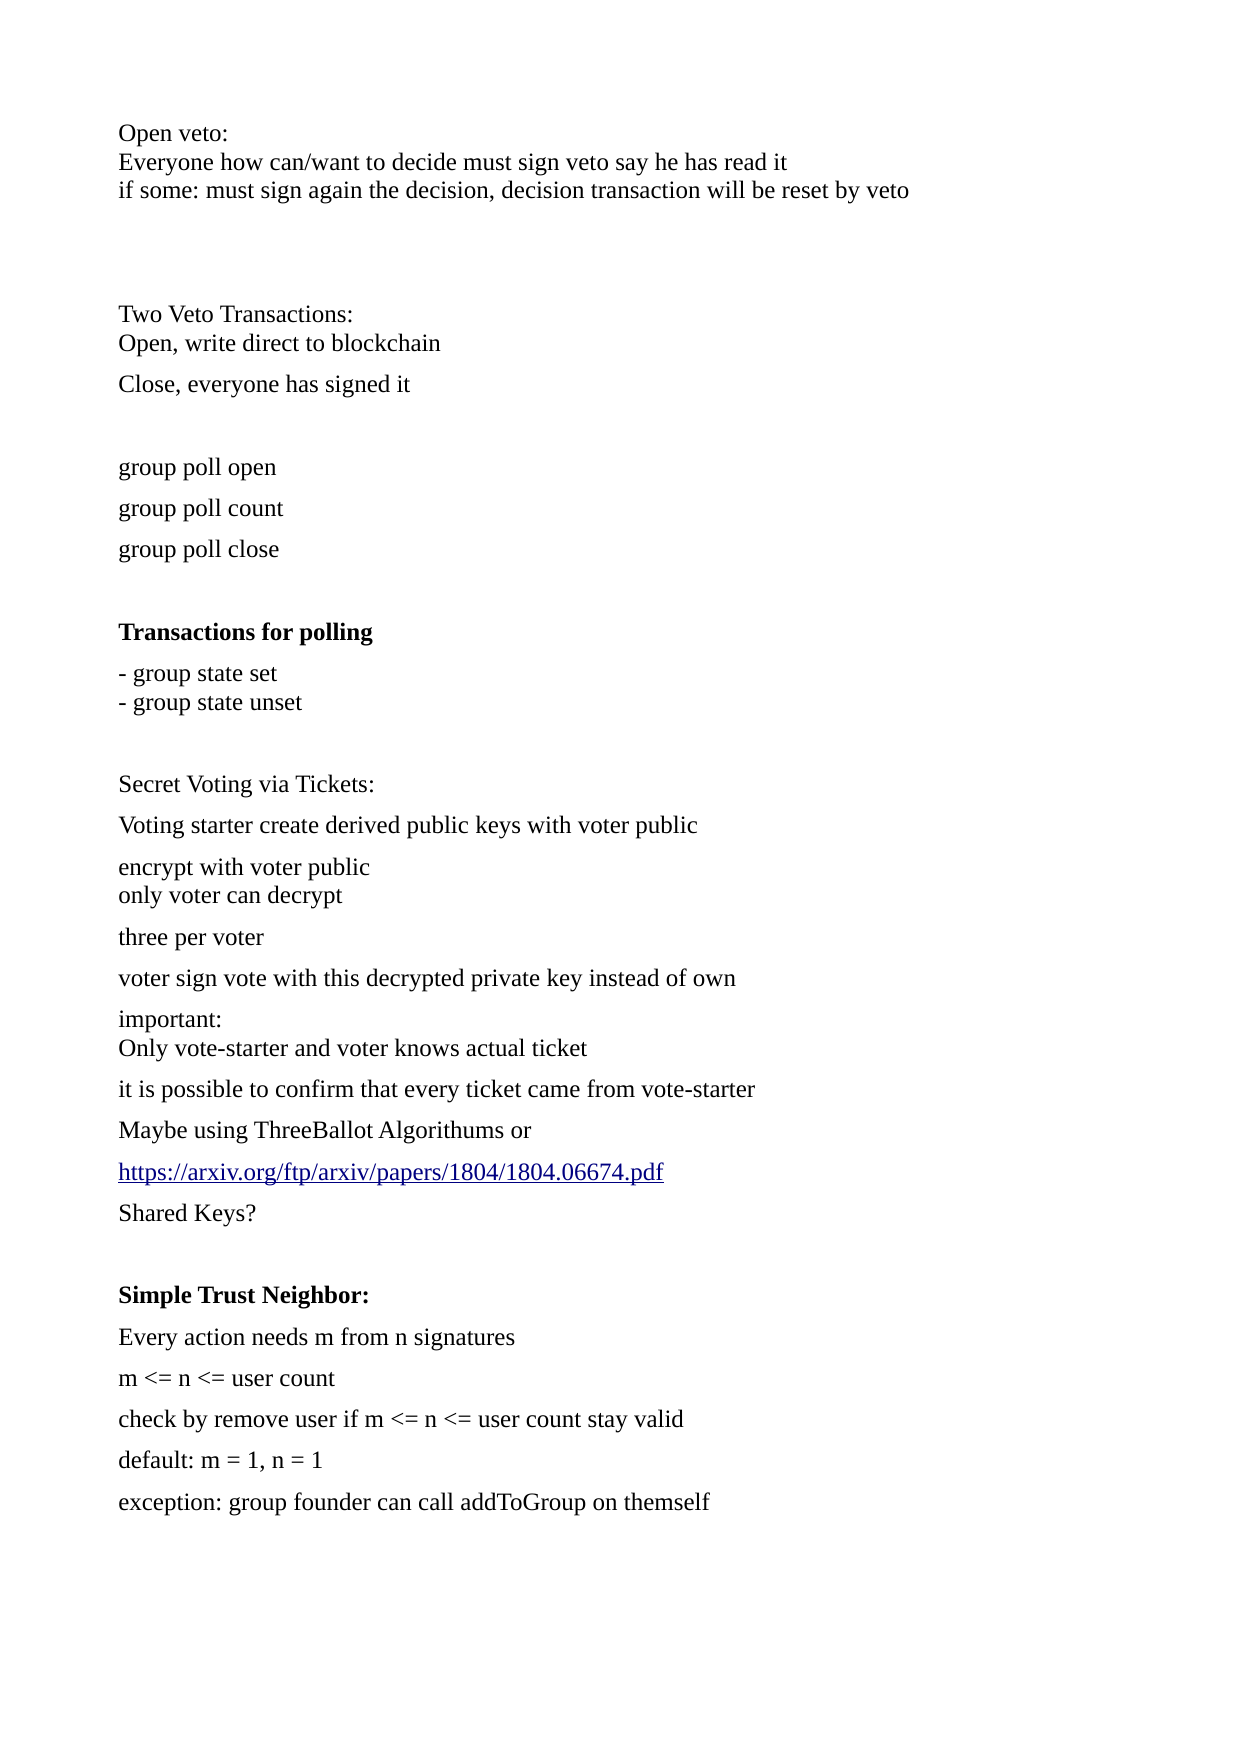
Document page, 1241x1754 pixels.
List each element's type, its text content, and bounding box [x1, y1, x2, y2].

text Every action needs m from n signatures [118, 1322, 1122, 1351]
text m <= n <= user count [118, 1363, 1122, 1392]
text Voting starter create derived public keys with voter public [118, 811, 1122, 839]
text important: Only vote-starter and voter knows actual ticket [118, 1004, 1122, 1062]
text - group state set [118, 658, 1122, 687]
text Open veto: Everyone how can/want to decide must sign veto say he has read it if some: must sign again the decision, decision transaction will be reset by veto [118, 118, 1122, 204]
text three per voter [118, 922, 1122, 951]
text Two Veto Transactions: Open, write direct to blockchain [118, 299, 1122, 357]
text voter sign vote with this decrypted private key instead of own [118, 963, 1122, 992]
text Simple Trust Neighbor: [118, 1281, 1122, 1309]
text https://arxiv.org/ftp/arxiv/papers/1804/1804.06674.pdf [118, 1157, 1122, 1186]
text group poll close [118, 534, 1122, 563]
text Maybe using ThreeBallot Algorithums or [118, 1116, 1122, 1144]
text check by remove user if m <= n <= user count stay valid [118, 1404, 1122, 1433]
text Close, everyone has signed it [118, 369, 1122, 398]
text - group state unset [118, 687, 1122, 716]
text group poll count [118, 493, 1122, 522]
text encrypt with voter public only voter can decrypt [118, 852, 1122, 909]
text default: m = 1, n = 1 [118, 1446, 1122, 1474]
text it is possible to confirm that every ticket came from vote-starter [118, 1074, 1122, 1103]
text exception: group founder can call addToGroup on themself [118, 1487, 1122, 1516]
text Shared Keys? [118, 1198, 1122, 1227]
text group poll open [118, 452, 1122, 481]
text Secret Voting via Tickets: [118, 769, 1122, 798]
text Transactions for polling [118, 617, 1122, 646]
